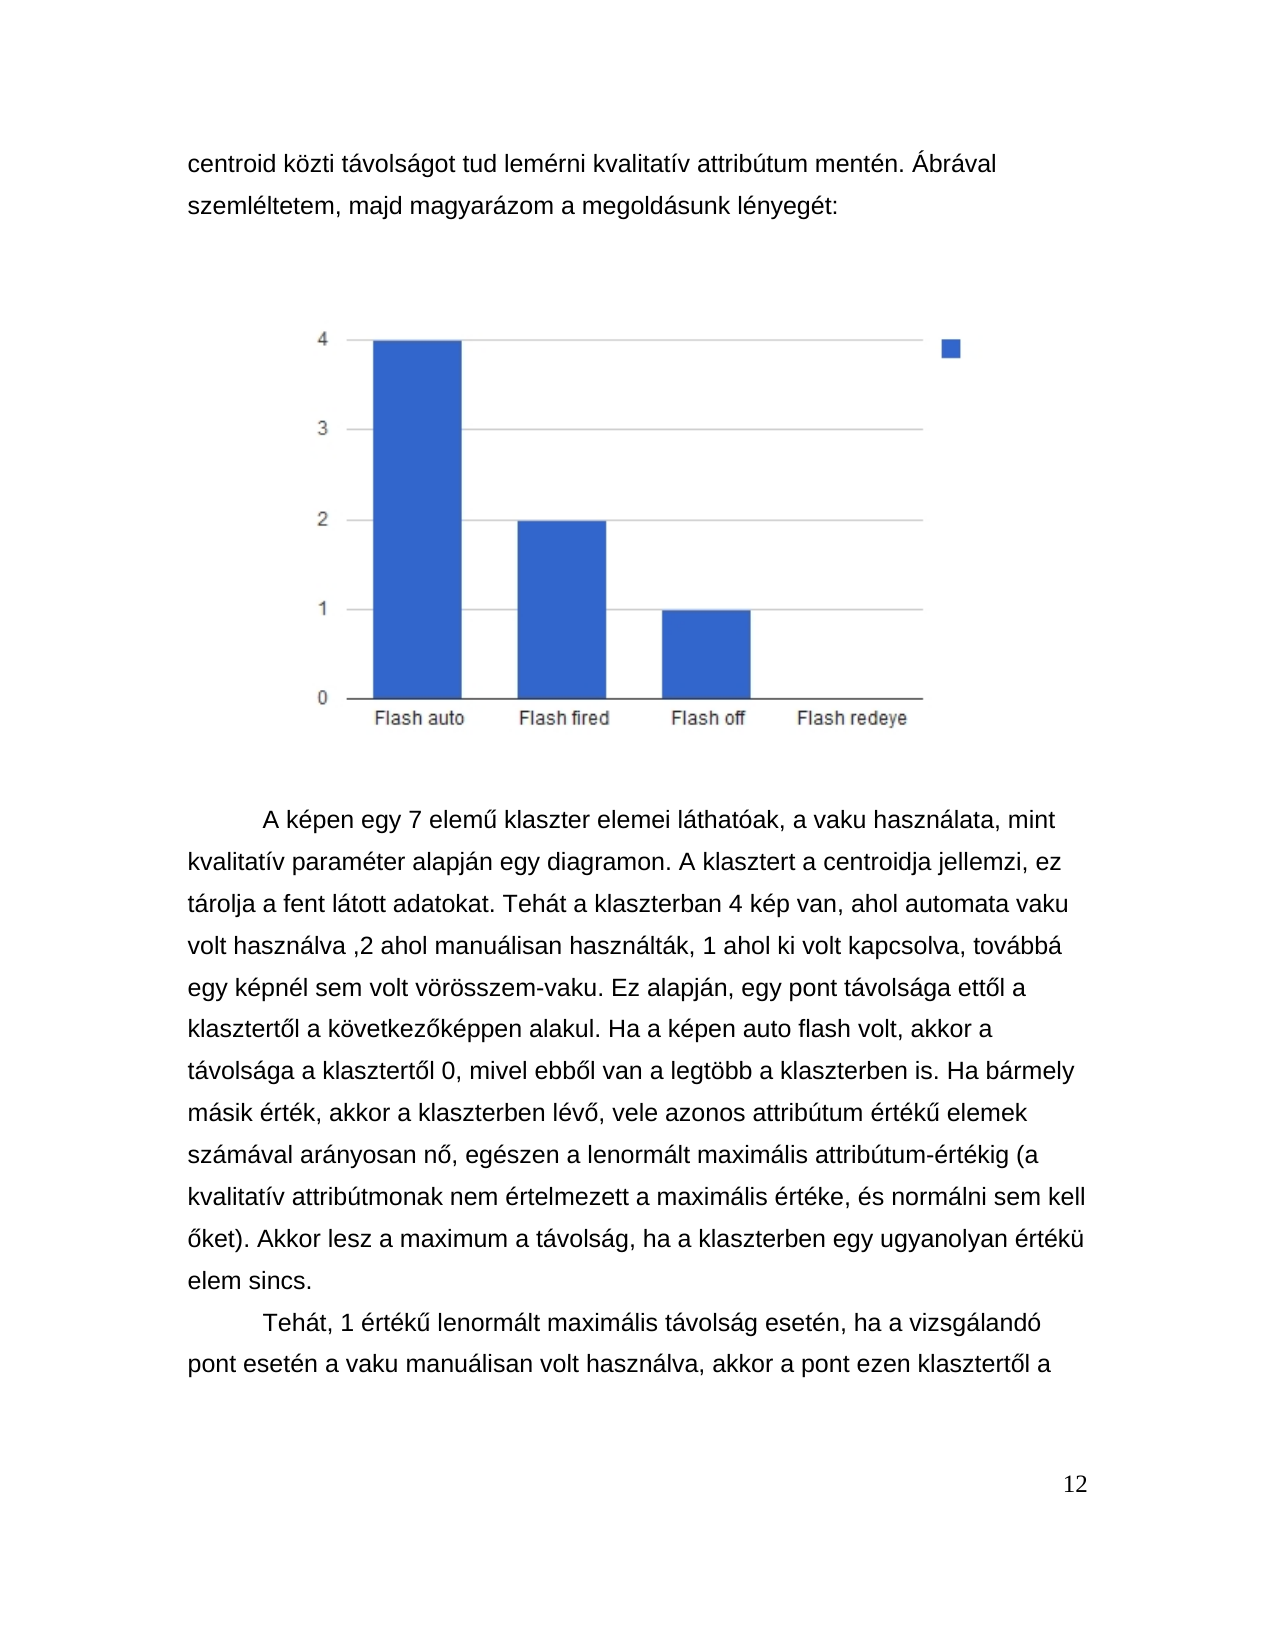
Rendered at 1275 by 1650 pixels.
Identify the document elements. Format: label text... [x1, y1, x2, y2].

text centroid közti távolságot tud lemérni kvalitatív attribútum mentén. Ábrával szemléltetem, majd magyarázom a megoldásunk lényegét: [187, 150, 1087, 220]
text A képen egy 7 elemű klaszter elemei láthatóak, a vaku használata, mint kvalitatív paraméter alapján egy diagramon. A klasztert a centroidja jellemzi, ez tárolja a fent látott adatokat. Tehát a klaszterban 4 kép van, ahol automata vaku volt használva ,2 ahol manuálisan használták, 1 ahol ki volt kapcsolva, továbbá egy képnél sem volt vörösszem-vaku. Ez alapján, egy pont távolsága ettől a klasztertől a következőképpen alakul. Ha a képen auto flash volt, akkor a távolsága a klasztertől 0, mivel ebből van a legtöbb a klaszterben is. Ha bármely másik érték, akkor a klaszterben lévő, vele azonos attribútum értékű elemek számával arányosan nő, egészen a lenormált maximális attribútum-értékig (a kvalitatív attribútmonak nem értelmezett a maximális értéke, és normálni sem kell őket). Akkor lesz a maximum a távolság, ha a klaszterben egy ugyanolyan értékü elem sincs. [187, 806, 1087, 1294]
picture [187, 233, 1088, 794]
text Tehát, 1 értékű lenormált maximális távolság esetén, ha a vizsgálandó pont esetén a vaku manuálisan volt használva, akkor a pont ezen klasztertől a [187, 1308, 1087, 1378]
